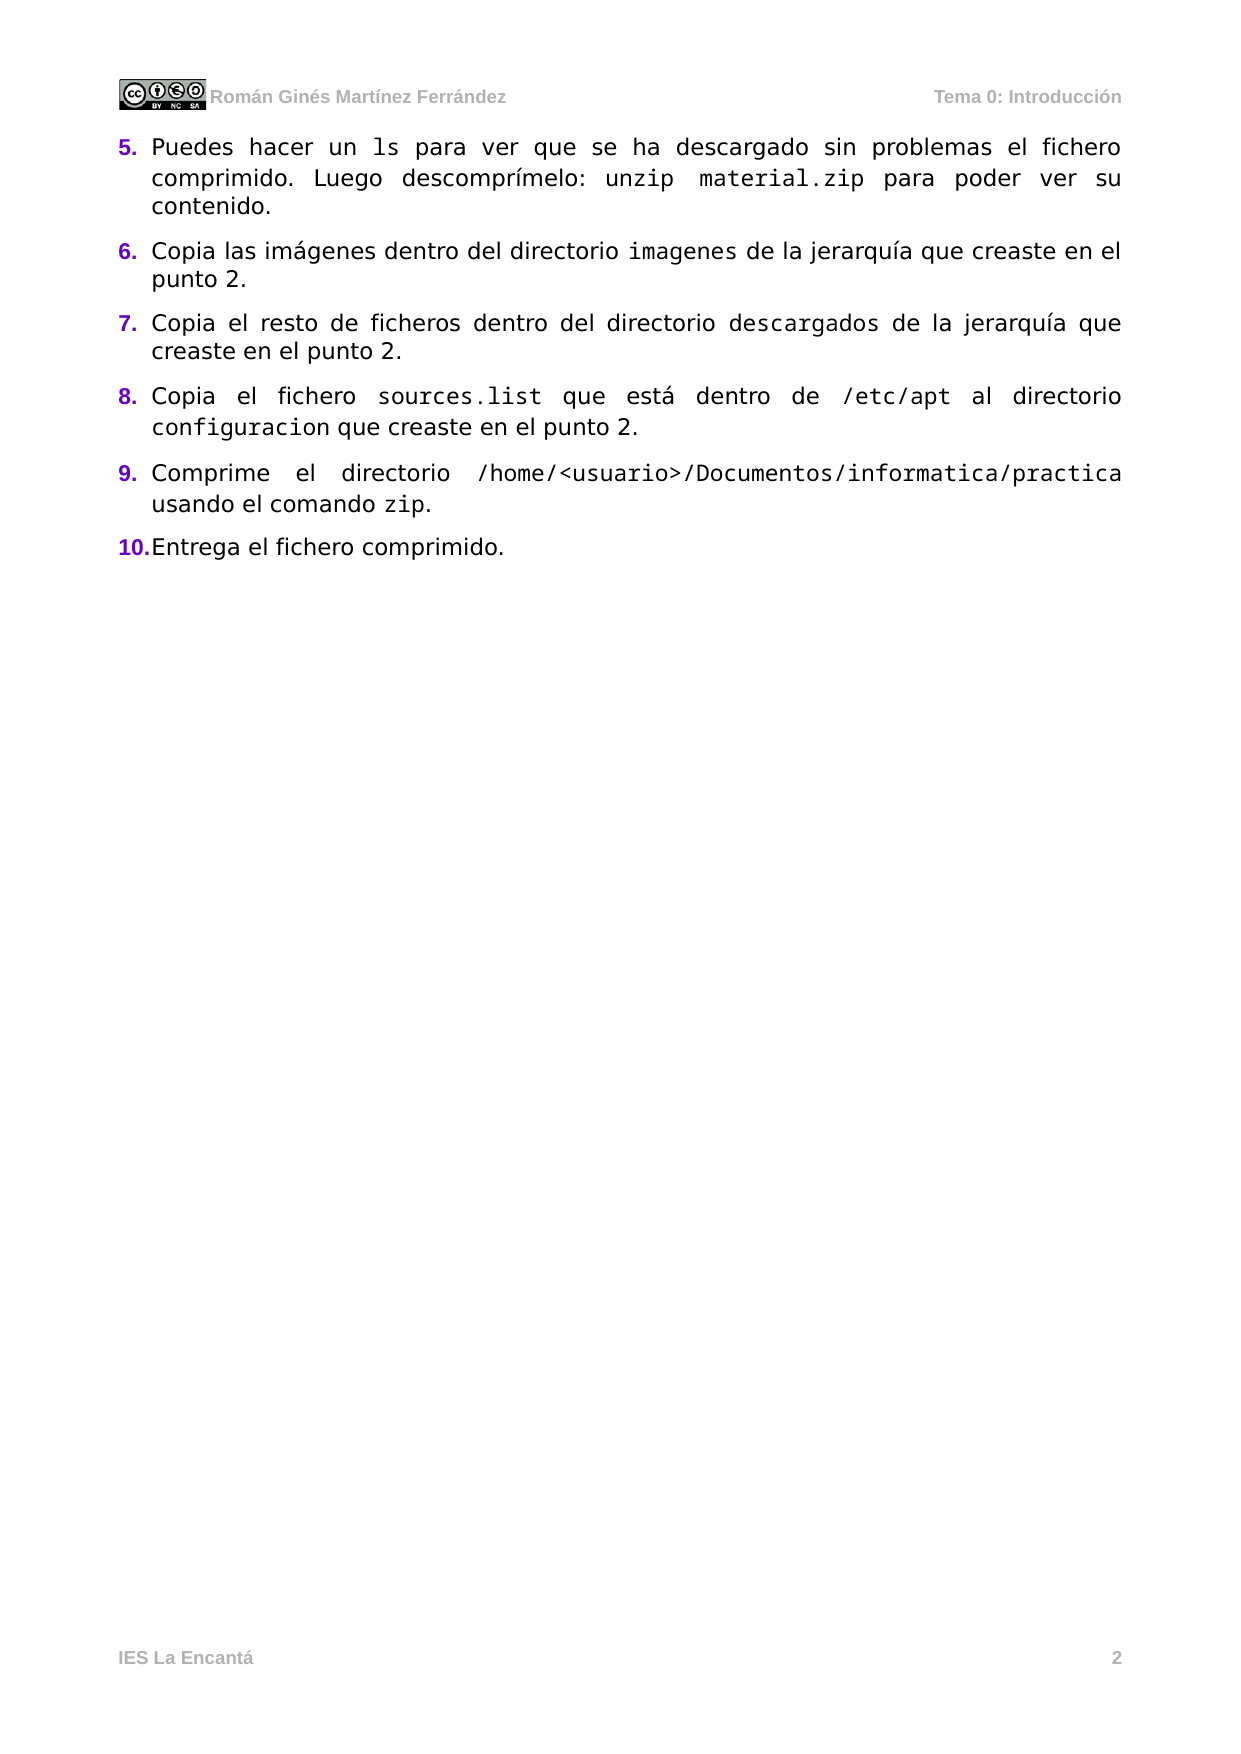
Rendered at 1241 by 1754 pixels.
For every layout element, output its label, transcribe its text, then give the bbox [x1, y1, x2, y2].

list Copia el resto de ficheros dentro del directorio descargados de la jerarquía que creaste en el punto 2. [118, 307, 1122, 365]
list Copia las imágenes dentro del directorio imagenes de la jerarquía que creaste en el punto 2. [118, 235, 1122, 293]
list Copia el fichero sources.list que está dentro de /etc/apt al directorio configuracion que creaste en el punto 2. [118, 380, 1122, 442]
picture [119, 79, 207, 110]
list Entrega el fichero comprimido. [118, 534, 1122, 561]
list Comprime el directorio /home/<usuario>/Documentos/informatica/practica usando el comando zip. [118, 457, 1122, 519]
list Puedes hacer un ls para ver que se ha descargado sin problemas el fichero comprimido. Luego descomprímelo: unzip material.zip para poder ver su contenido. [118, 131, 1122, 220]
